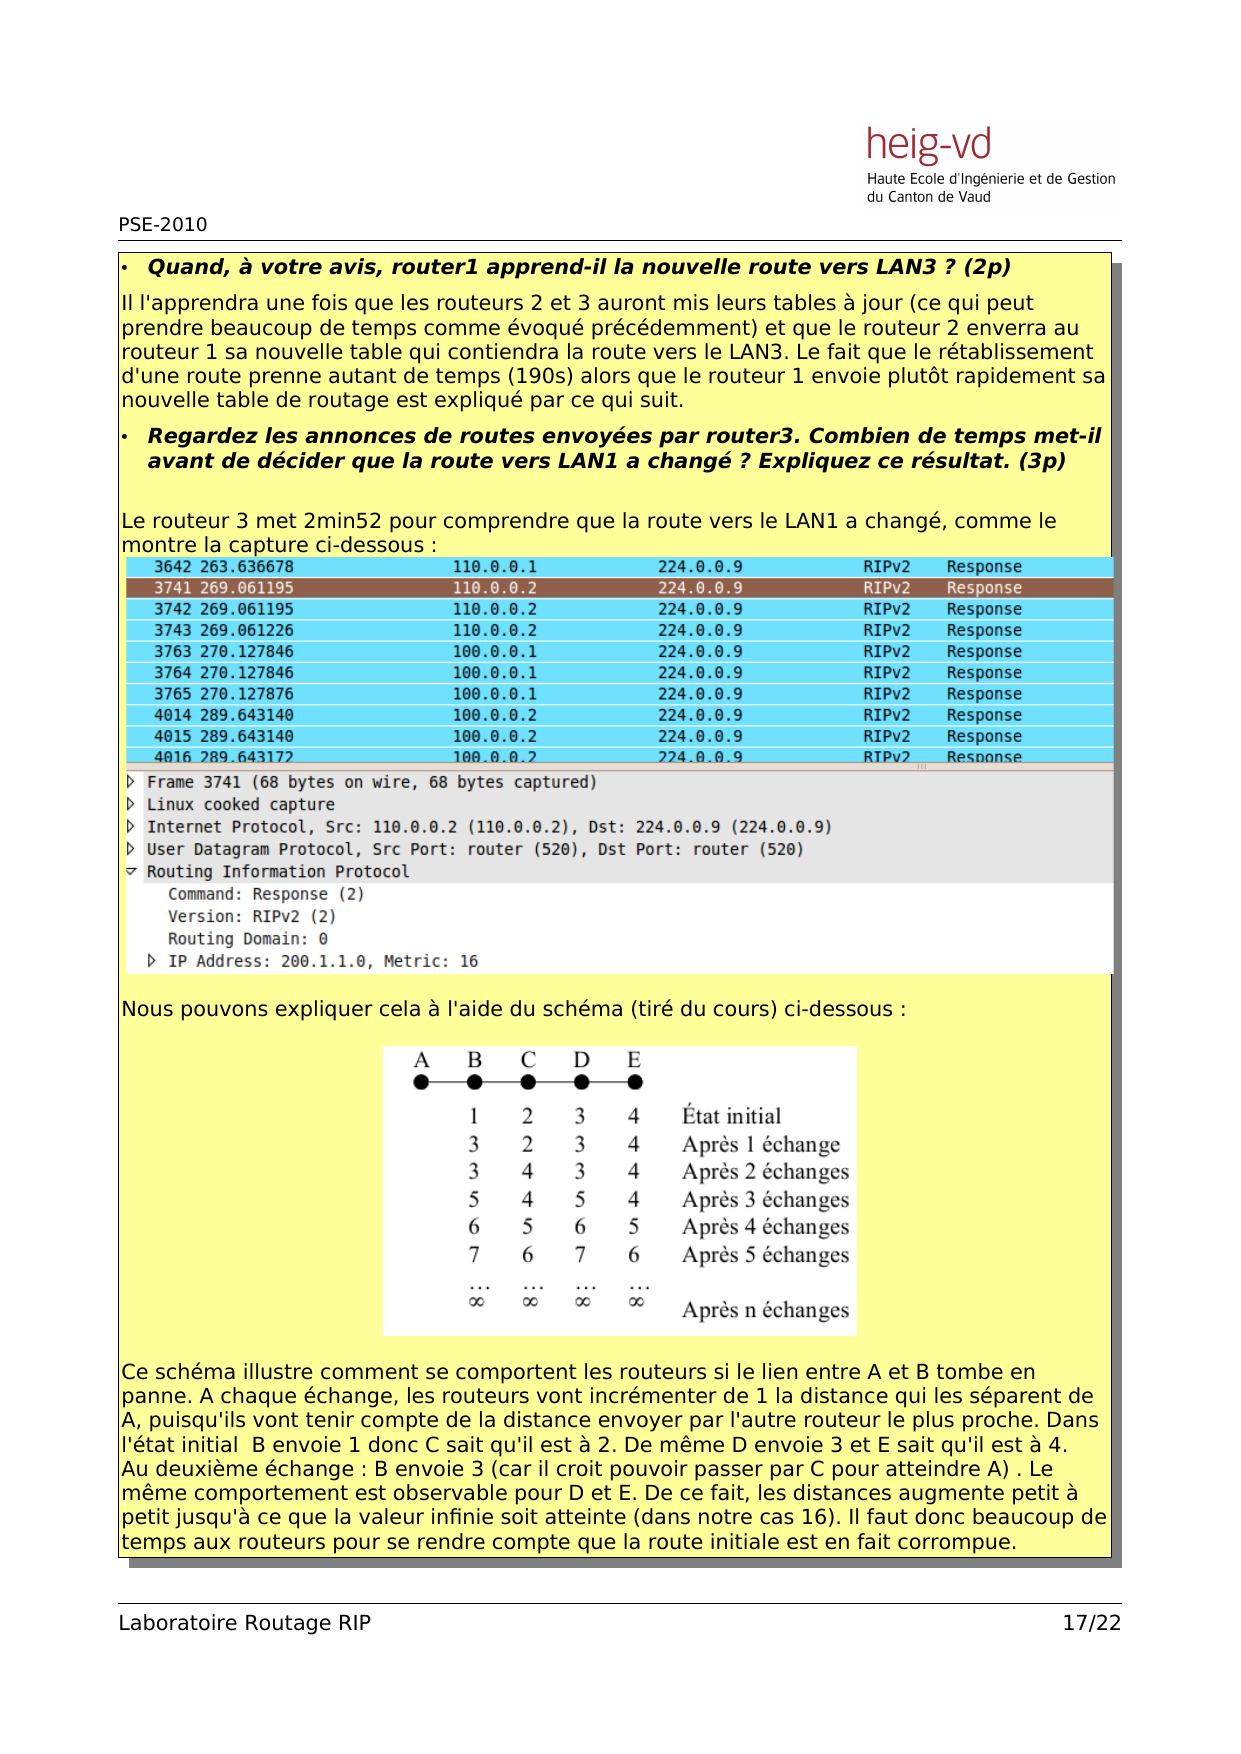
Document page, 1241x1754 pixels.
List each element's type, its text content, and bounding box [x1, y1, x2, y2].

picture [382, 1046, 858, 1336]
picture [860, 118, 1121, 212]
text Au deuxième échange : B envoie 3 (car il croit pouvoir passer par C pour atteindre A) . Le même comportement est observable pour D et E. De ce fait, les distances augmente petit à petit jusqu'à ce que la valeur infinie soit atteinte (dans notre cas 16). Il faut donc beaucoup de temps aux routeurs pour se rendre compte que la route initiale est en fait corrompue. [119, 1454, 1111, 1557]
text Le routeur 3 met 2min52 pour comprendre que la route vers le LAN1 a changé, comme le montre la capture ci-dessous : [119, 506, 1111, 554]
text Nous pouvons expliquer cela à l'aide du schéma (tiré du cours) ci-dessous : [119, 994, 1111, 1019]
list Regardez les annonces de routes envoyées par router3. Combien de temps met-il avant de décider que la route vers LAN1 a changé ? Expliquez ce résultat. (3p) [119, 421, 1111, 473]
list Quand, à votre avis, router1 apprend-il la nouvelle route vers LAN3 ? (2p) [119, 253, 1111, 279]
picture [126, 557, 1114, 974]
text Ce schéma illustre comment se comportent les routeurs si le lien entre A et B tombe en panne. A chaque échange, les routeurs vont incrémenter de 1 la distance qui les séparent de A, puisqu'ils vont tenir compte de la distance envoyer par l'autre routeur le plus proche. Dans l'état initial B envoie 1 donc C sait qu'il est à 2. De même D envoie 3 et E sait qu'il est à 4. [119, 1357, 1111, 1454]
text Il l'apprendra une fois que les routeurs 2 et 3 auront mis leurs tables à jour (ce qui peut prendre beaucoup de temps comme évoqué précédemment) et que le routeur 2 enverra au routeur 1 sa nouvelle table qui contiendra la route vers le LAN3. Le fait que le rétablissement d'une route prenne autant de temps (190s) alors que le routeur 1 envoie plutôt rapidement sa nouvelle table de routage est expliqué par ce qui suit. [119, 288, 1111, 413]
